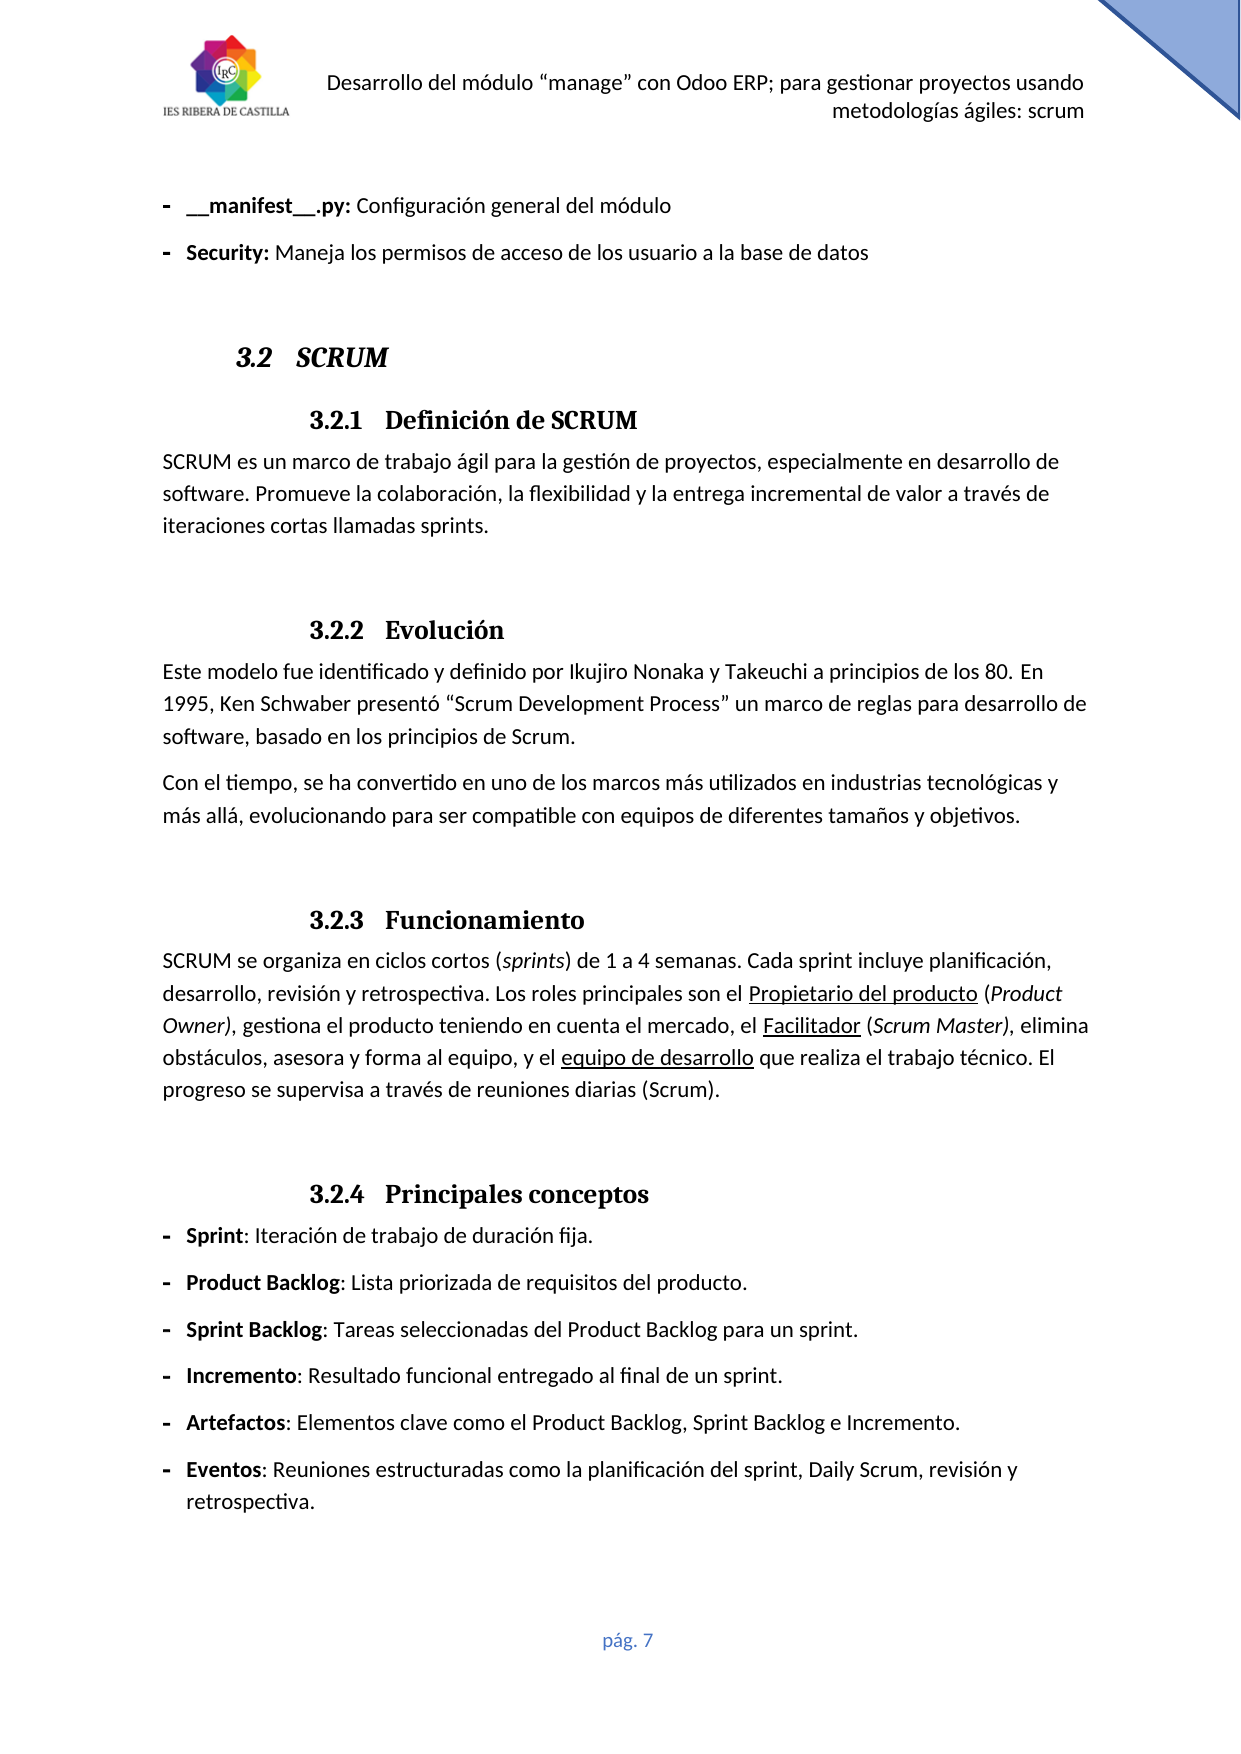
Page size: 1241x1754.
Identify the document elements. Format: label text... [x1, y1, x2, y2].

subtitle Principales conceptos [310, 1179, 1093, 1211]
subtitle Funcionamiento [310, 905, 1093, 936]
text SCRUM es un marco de trabajo ágil para la gestión de proyectos, especialmente en desarrollo de software. Promueve la colaboración, la flexibilidad y la entrega incremental de valor a través de iteraciones cortas llamadas sprints. [162, 447, 1093, 539]
text Este modelo fue identificado y definido por Ikujiro Nonaka y Takeuchi a principios de los 80. En 1995, Ken Schwaber presentó “Scrum Development Process” un marco de reglas para desarrollo de software, basado en los principios de Scrum. [162, 657, 1093, 750]
list Incremento: Resultado funcional entregado al final de un sprint. [162, 1362, 1093, 1390]
subtitle Definición de SCRUM [310, 405, 1093, 436]
text Con el tiempo, se ha convertido en uno de los marcos más utilizados en industrias tecnológicas y más allá, evolucionando para ser compatible con equipos de diferentes tamaños y objetivos. [162, 768, 1093, 829]
subtitle Evolución [310, 615, 1093, 647]
list Sprint: Iteración de trabajo de duración fija. [162, 1221, 1093, 1249]
subtitle SCRUM [236, 342, 1093, 375]
list Eventos: Reuniones estructuradas como la planificación del sprint, Daily Scrum, revisión y retrospectiva. [162, 1455, 1093, 1515]
list Artefactos: Elementos clave como el Product Backlog, Sprint Backlog e Incremento. [162, 1408, 1093, 1436]
list Security: Maneja los permisos de acceso de los usuario a la base de datos [162, 238, 1093, 266]
list Product Backlog: Lista priorizada de requisitos del producto. [162, 1268, 1093, 1296]
text SCRUM se organiza en ciclos cortos (sprints) de 1 a 4 semanas. Cada sprint incluye planificación, desarrollo, revisión y retrospectiva. Los roles principales son el Propietario del producto (Product Owner), gestiona el producto teniendo en cuenta el mercado, el Facilitador (Scrum Master), elimina obstáculos, asesora y forma al equipo, y el equipo de desarrollo que realiza el trabajo técnico. El progreso se supervisa a través de reuniones diarias (Scrum). [162, 947, 1093, 1103]
picture [162, 29, 293, 121]
list Sprint Backlog: Tareas seleccionadas del Product Backlog para un sprint. [162, 1315, 1093, 1343]
list __manifest__.py: Configuración general del módulo [162, 191, 1093, 219]
